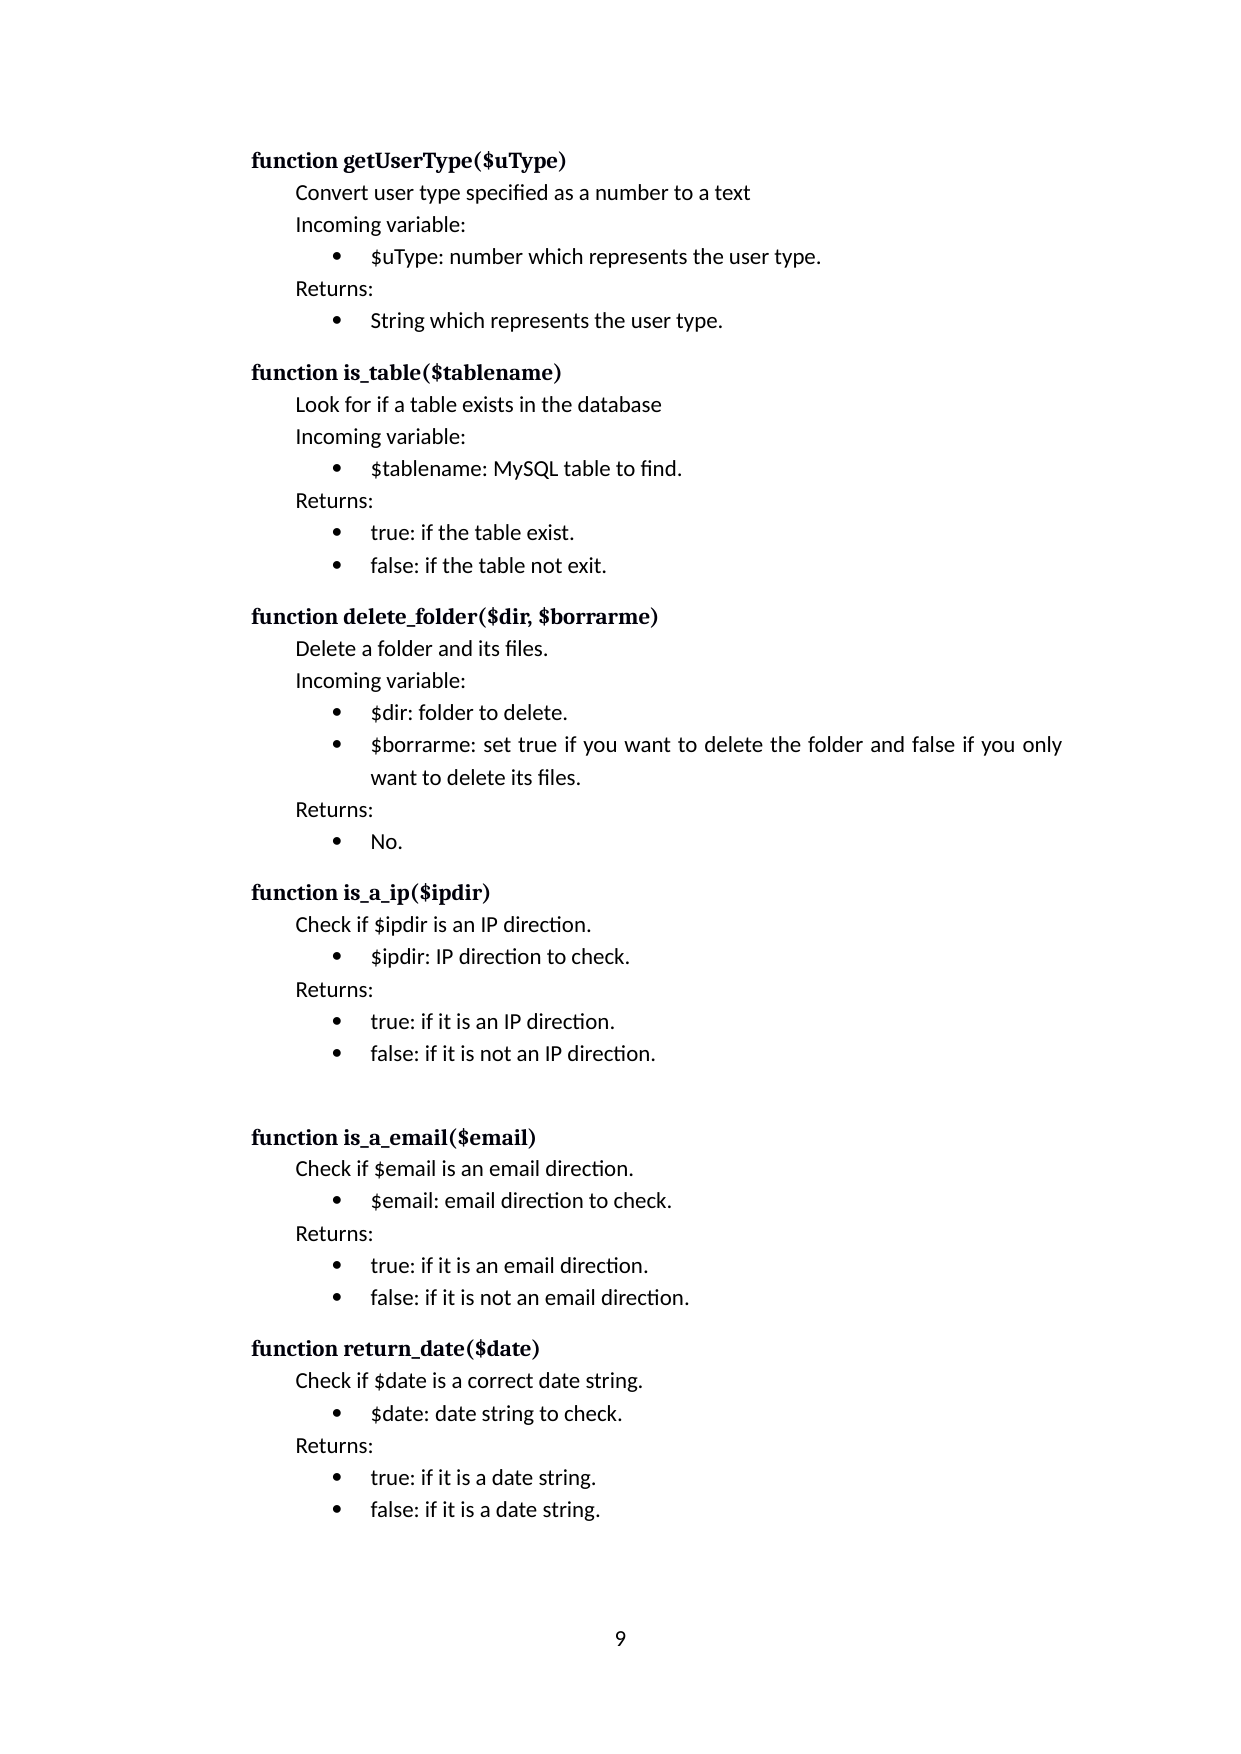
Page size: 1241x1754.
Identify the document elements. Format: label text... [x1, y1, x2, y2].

subtitle function is_a_ip($ipdir) [251, 880, 1063, 906]
subtitle function is_table($tablename) [251, 359, 1063, 386]
list false: if it is not an IP direction. [333, 1039, 1063, 1067]
text Check if $email is an email direction. [281, 1154, 1063, 1182]
text Returns: [281, 1431, 1063, 1459]
list false: if it is not an email direction. [333, 1283, 1063, 1311]
subtitle function delete_folder($dir, $borrarme) [251, 604, 1063, 630]
list No. [333, 827, 1063, 855]
list $borrarme: set true if you want to delete the folder and false if you only want to delete its files. [333, 731, 1063, 791]
text Incoming variable: [281, 210, 1063, 238]
subtitle function is_a_email($email) [251, 1124, 1063, 1151]
list $date: date string to check. [333, 1399, 1063, 1427]
text Check if $date is a correct date string. [281, 1366, 1063, 1394]
text Returns: [281, 795, 1063, 823]
list true: if it is an IP direction. [333, 1007, 1063, 1035]
text Incoming variable: [281, 666, 1063, 694]
text Returns: [281, 975, 1063, 1003]
list $tablename: MySQL table to find. [333, 454, 1063, 482]
text Delete a folder and its files. [281, 634, 1063, 662]
text Convert user type specified as a number to a text [281, 178, 1063, 206]
list $uType: number which represents the user type. [333, 242, 1063, 270]
text Returns: [281, 274, 1063, 302]
list true: if it is an email direction. [333, 1251, 1063, 1279]
text Returns: [281, 1219, 1063, 1247]
text Returns: [281, 486, 1063, 514]
list $email: email direction to check. [333, 1187, 1063, 1215]
text Look for if a table exists in the database [281, 390, 1063, 418]
text Incoming variable: [281, 422, 1063, 450]
list $dir: folder to delete. [333, 698, 1063, 726]
subtitle function getUserType($uType) [251, 148, 1063, 174]
list $ipdir: IP direction to check. [333, 942, 1063, 971]
list false: if it is a date string. [333, 1495, 1063, 1523]
list true: if the table exist. [333, 518, 1063, 547]
text Check if $ipdir is an IP direction. [281, 910, 1063, 938]
list true: if it is a date string. [333, 1463, 1063, 1491]
list false: if the table not exit. [333, 551, 1063, 579]
list String which represents the user type. [333, 307, 1063, 334]
subtitle function return_date($date) [251, 1336, 1063, 1363]
